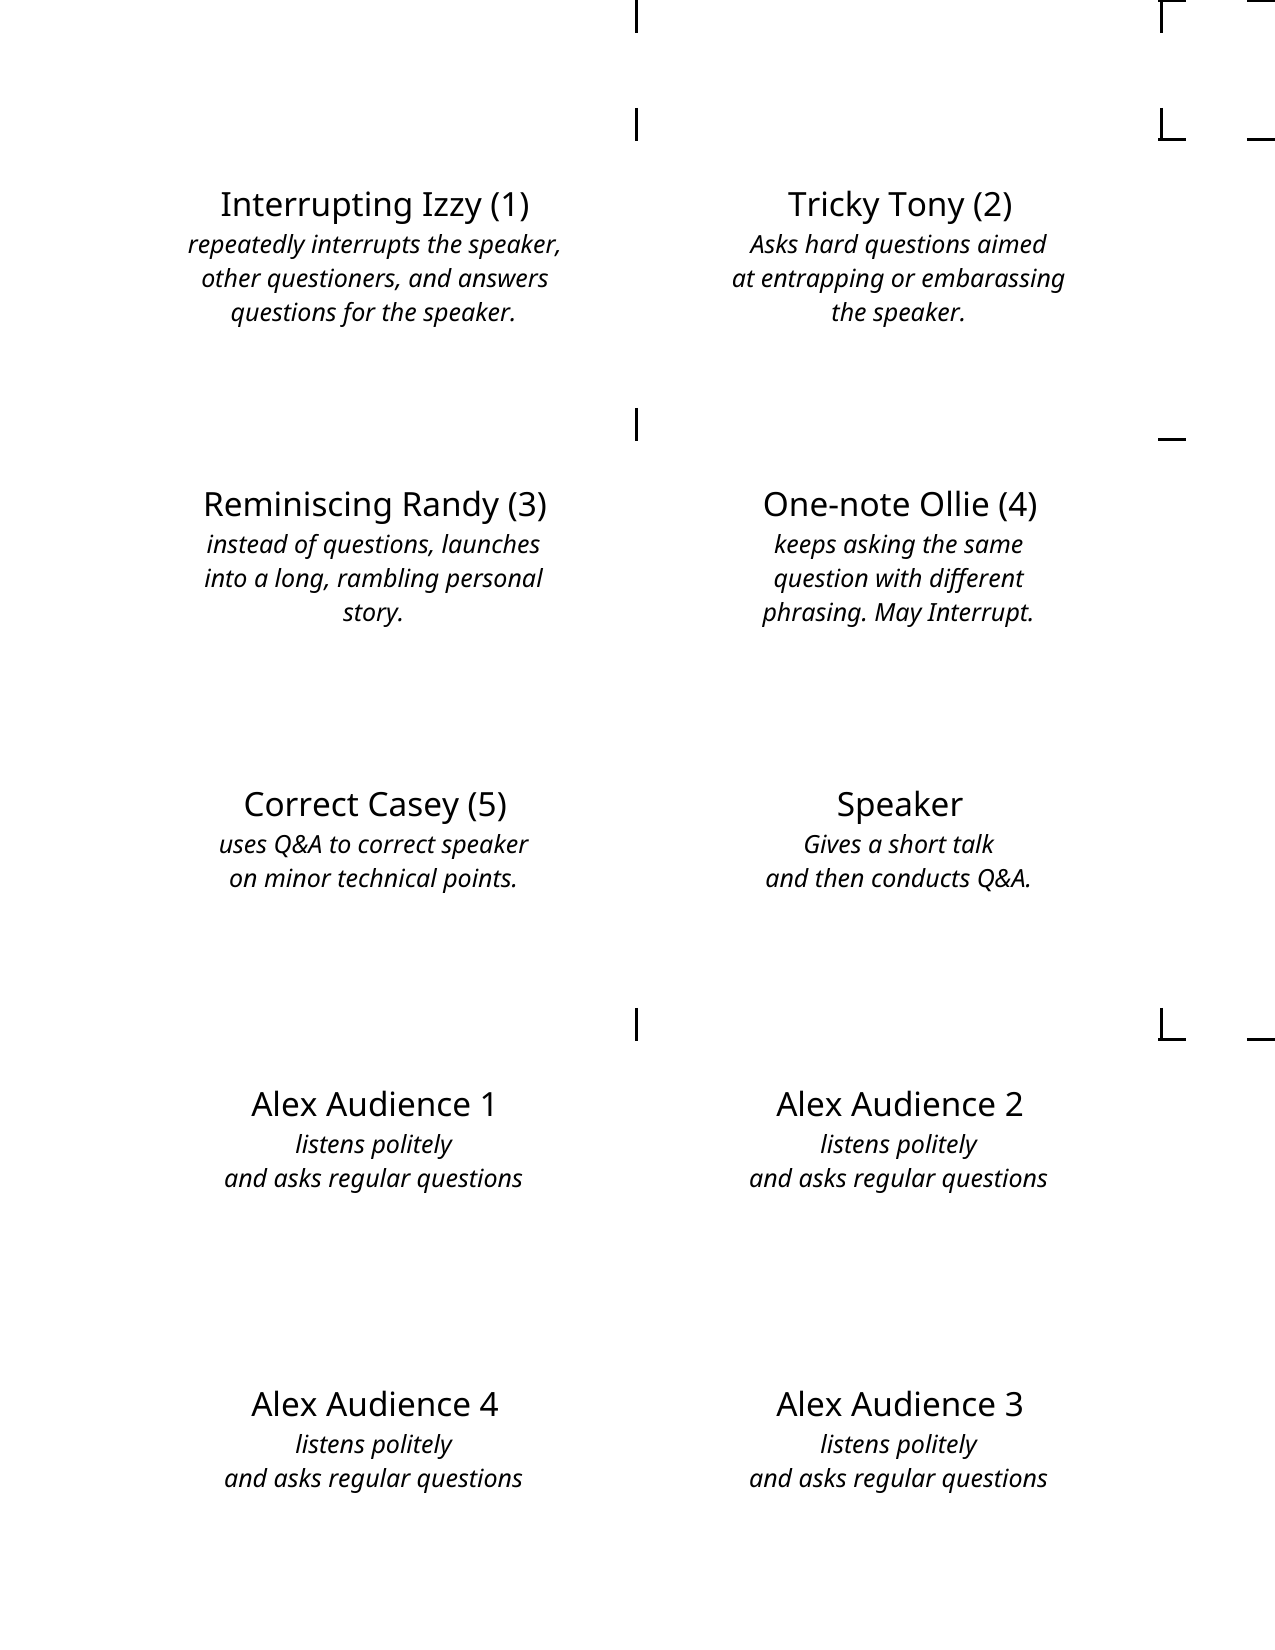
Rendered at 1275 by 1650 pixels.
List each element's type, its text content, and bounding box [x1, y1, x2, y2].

table_cell Reminiscing Randy (3) instead of questions, launches into a long, rambling personal story. [113, 375, 637, 675]
table_cell One-note Ollie (4) keeps asking the same question with different phrasing. May Interrupt. [638, 375, 1162, 675]
table_cell Alex Audience 2 listens politely and asks regular questions [638, 975, 1162, 1275]
table_cell Alex Audience 1 listens politely and asks regular questions [113, 975, 637, 1275]
table_header Tricky Tony (2) Asks hard questions aimed at entrapping or embarassing the speaker. [638, 75, 1162, 375]
table_cell Alex Audience 4 listens politely and asks regular questions [113, 1275, 637, 1575]
table_cell Alex Audience 3 listens politely and asks regular questions [638, 1275, 1162, 1575]
table_header Interrupting Izzy (1) repeatedly interrupts the speaker, other questioners, and answers questions for the speaker. [113, 75, 637, 375]
table_cell Speaker Gives a short talk and then conducts Q&A. [638, 675, 1162, 975]
table_cell Correct Casey (5) uses Q&A to correct speaker on minor technical points. [113, 675, 637, 975]
